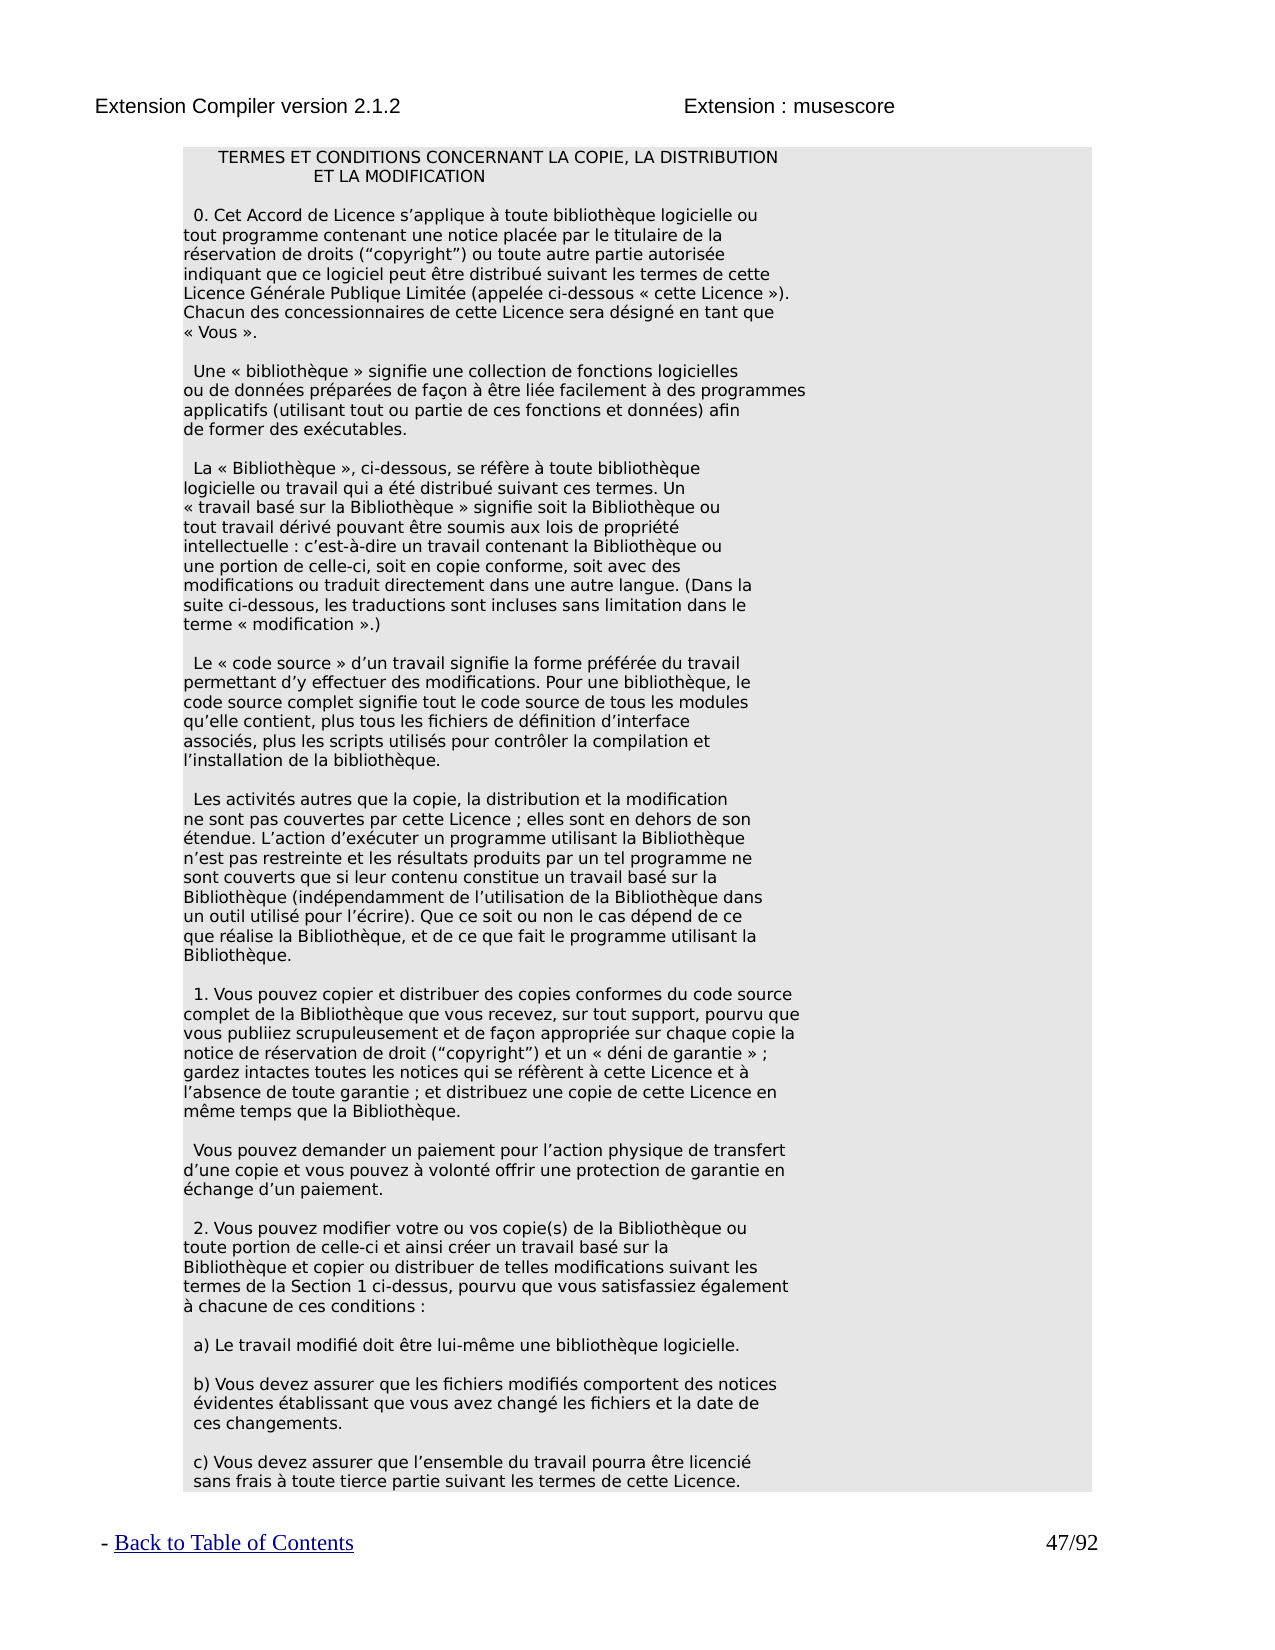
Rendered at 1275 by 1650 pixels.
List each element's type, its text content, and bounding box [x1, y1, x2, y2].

text a) Le travail modifié doit être lui-même une bibliothèque logicielle. [183, 1336, 1092, 1355]
text applicatifs (utilisant tout ou partie de ces fonctions et données) afin [183, 401, 1092, 420]
text intellectuelle : c’est-à-dire un travail contenant la Bibliothèque ou [183, 537, 1092, 557]
text ces changements. [183, 1414, 1092, 1433]
text échange d’un paiement. [183, 1180, 1092, 1199]
text 1. Vous pouvez copier et distribuer des copies conformes du code source [183, 985, 1092, 1004]
text tout travail dérivé pouvant être soumis aux lois de propriété [183, 518, 1092, 537]
text termes de la Section 1 ci-dessus, pourvu que vous satisfassiez également [183, 1277, 1092, 1297]
text permettant d’y effectuer des modifications. Pour une bibliothèque, le [183, 673, 1092, 693]
text b) Vous devez assurer que les fichiers modifiés comportent des notices [183, 1375, 1092, 1394]
text terme « modification ».) [183, 615, 1092, 634]
text 0. Cet Accord de Licence s’applique à toute bibliothèque logicielle ou [183, 206, 1092, 225]
text n’est pas restreinte et les résultats produits par un tel programme ne [183, 849, 1092, 868]
text à chacune de ces conditions : [183, 1297, 1092, 1316]
text réservation de droits (“copyright”) ou toute autre partie autorisée [183, 245, 1092, 264]
text Vous pouvez demander un paiement pour l’action physique de transfert [183, 1141, 1092, 1160]
text La « Bibliothèque », ci-dessous, se réfère à toute bibliothèque [183, 459, 1092, 479]
text Les activités autres que la copie, la distribution et la modification [183, 790, 1092, 810]
text sont couverts que si leur contenu constitue un travail basé sur la [183, 868, 1092, 888]
text 2. Vous pouvez modifier votre ou vos copie(s) de la Bibliothèque ou [183, 1219, 1092, 1238]
text une portion de celle-ci, soit en copie conforme, soit avec des [183, 557, 1092, 576]
text de former des exécutables. [183, 420, 1092, 440]
text sans frais à toute tierce partie suivant les termes de cette Licence. [183, 1472, 1092, 1492]
text l’absence de toute garantie ; et distribuez une copie de cette Licence en [183, 1082, 1092, 1102]
text complet de la Bibliothèque que vous recevez, sur tout support, pourvu que [183, 1004, 1092, 1024]
text Le « code source » d’un travail signifie la forme préférée du travail [183, 654, 1092, 673]
text ET LA MODIFICATION [183, 167, 1092, 186]
text ou de données préparées de façon à être liée facilement à des programmes [183, 381, 1092, 401]
text tout programme contenant une notice placée par le titulaire de la [183, 225, 1092, 245]
text Chacun des concessionnaires de cette Licence sera désigné en tant que [183, 303, 1092, 323]
text toute portion de celle-ci et ainsi créer un travail basé sur la [183, 1238, 1092, 1258]
text c) Vous devez assurer que l’ensemble du travail pourra être licencié [183, 1453, 1092, 1472]
text ne sont pas couvertes par cette Licence ; elles sont en dehors de son [183, 810, 1092, 829]
text un outil utilisé pour l’écrire). Que ce soit ou non le cas dépend de ce [183, 907, 1092, 927]
text étendue. L’action d’exécuter un programme utilisant la Bibliothèque [183, 829, 1092, 849]
text l’installation de la bibliothèque. [183, 751, 1092, 771]
text « Vous ». [183, 323, 1092, 342]
text modifications ou traduit directement dans une autre langue. (Dans la [183, 576, 1092, 596]
text code source complet signifie tout le code source de tous les modules [183, 693, 1092, 712]
text qu’elle contient, plus tous les fichiers de définition d’interface [183, 712, 1092, 732]
text Licence Générale Publique Limitée (appelée ci-dessous « cette Licence »). [183, 284, 1092, 303]
text gardez intactes toutes les notices qui se réfèrent à cette Licence et à [183, 1063, 1092, 1082]
text « travail basé sur la Bibliothèque » signifie soit la Bibliothèque ou [183, 498, 1092, 518]
text Une « bibliothèque » signifie une collection de fonctions logicielles [183, 362, 1092, 381]
text d’une copie et vous pouvez à volonté offrir une protection de garantie en [183, 1160, 1092, 1180]
text associés, plus les scripts utilisés pour contrôler la compilation et [183, 732, 1092, 751]
text que réalise la Bibliothèque, et de ce que fait le programme utilisant la [183, 927, 1092, 946]
text Bibliothèque (indépendamment de l’utilisation de la Bibliothèque dans [183, 888, 1092, 907]
text Bibliothèque et copier ou distribuer de telles modifications suivant les [183, 1258, 1092, 1277]
text Bibliothèque. [183, 946, 1092, 966]
text même temps que la Bibliothèque. [183, 1102, 1092, 1121]
text TERMES ET CONDITIONS CONCERNANT LA COPIE, LA DISTRIBUTION [183, 147, 1092, 167]
text logicielle ou travail qui a été distribué suivant ces termes. Un [183, 479, 1092, 498]
text suite ci-dessous, les traductions sont incluses sans limitation dans le [183, 596, 1092, 615]
text vous publiiez scrupuleusement et de façon appropriée sur chaque copie la [183, 1024, 1092, 1043]
text notice de réservation de droit (“copyright”) et un « déni de garantie » ; [183, 1043, 1092, 1063]
text indiquant que ce logiciel peut être distribué suivant les termes de cette [183, 264, 1092, 284]
text évidentes établissant que vous avez changé les fichiers et la date de [183, 1394, 1092, 1414]
